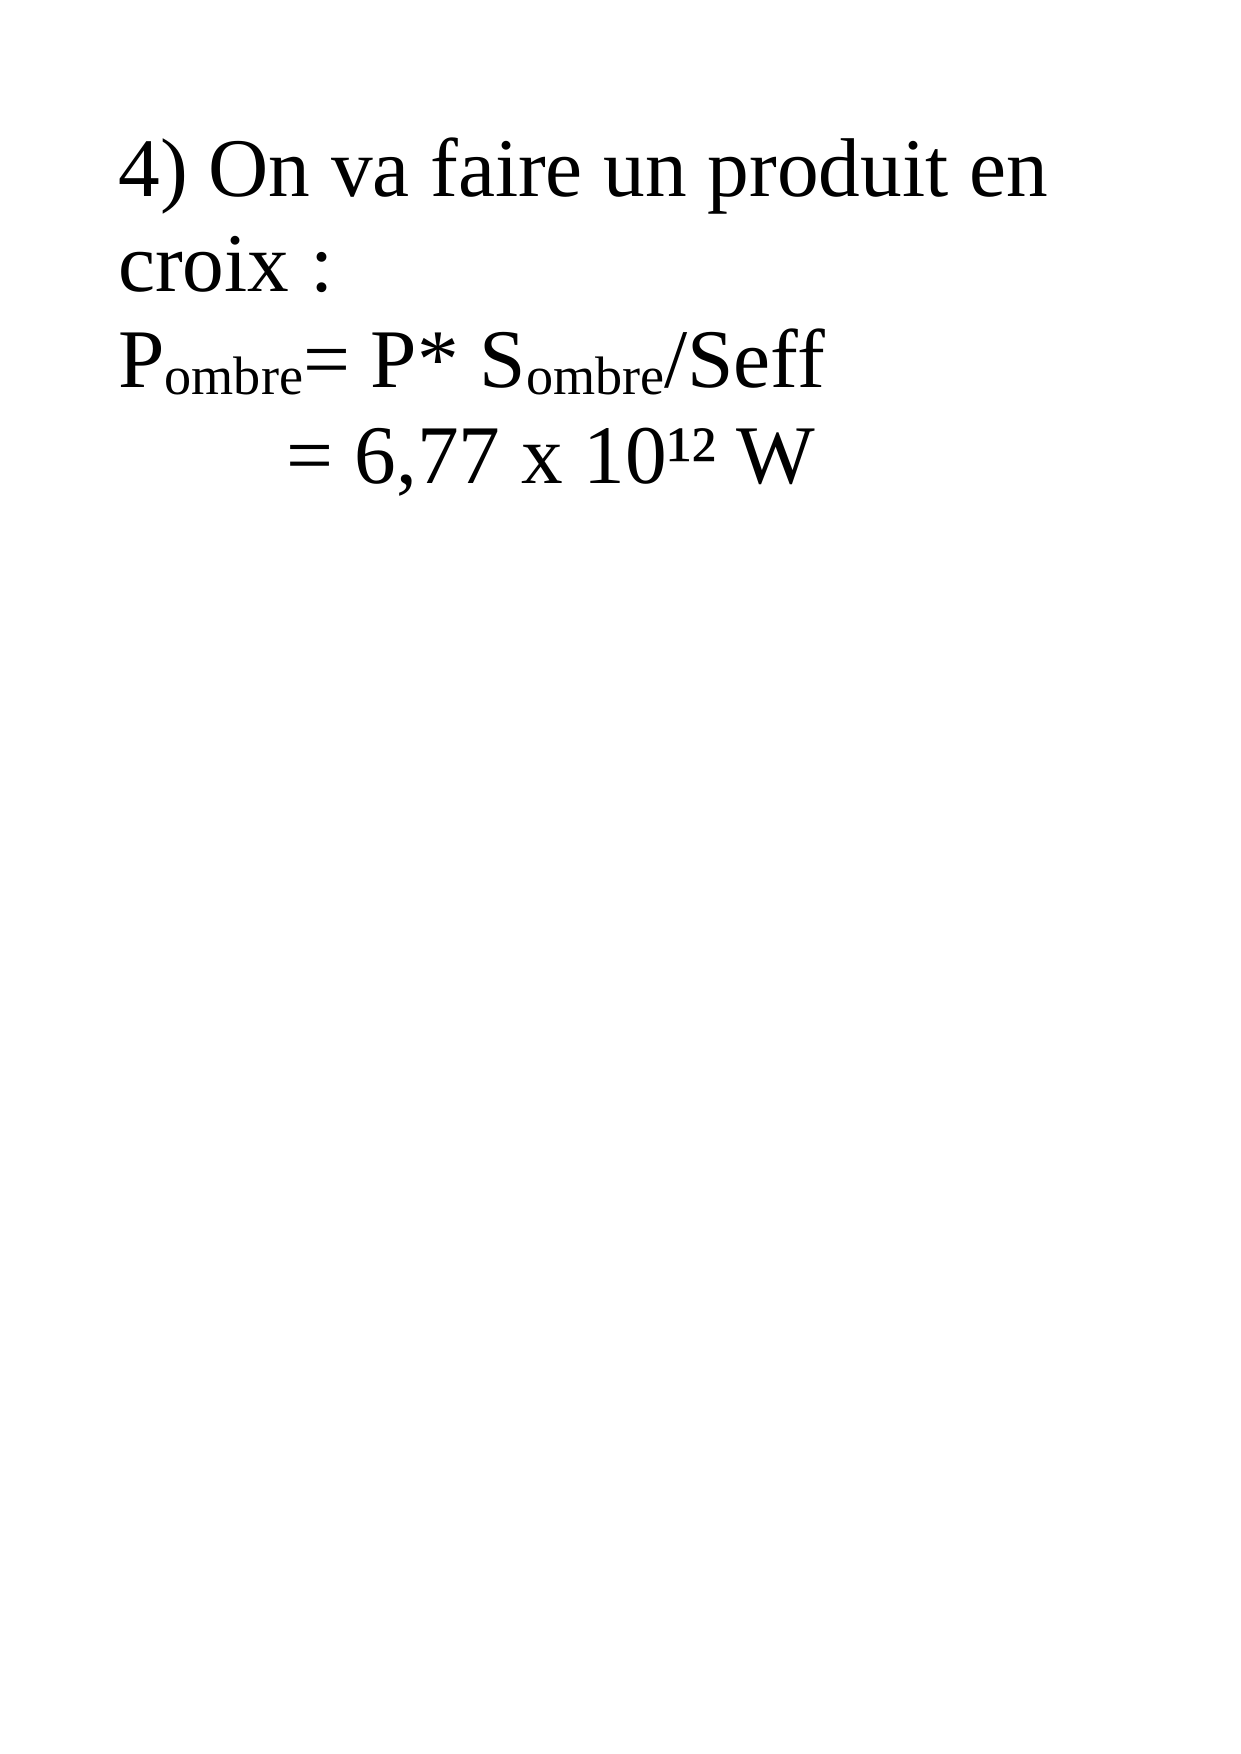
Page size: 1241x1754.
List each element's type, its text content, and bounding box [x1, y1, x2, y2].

text Pombre= P* Sombre/Seff [118, 310, 1122, 406]
text = 6,77 x 10¹² W [118, 406, 1122, 501]
text 4) On va faire un produit en croix : [118, 118, 1122, 310]
